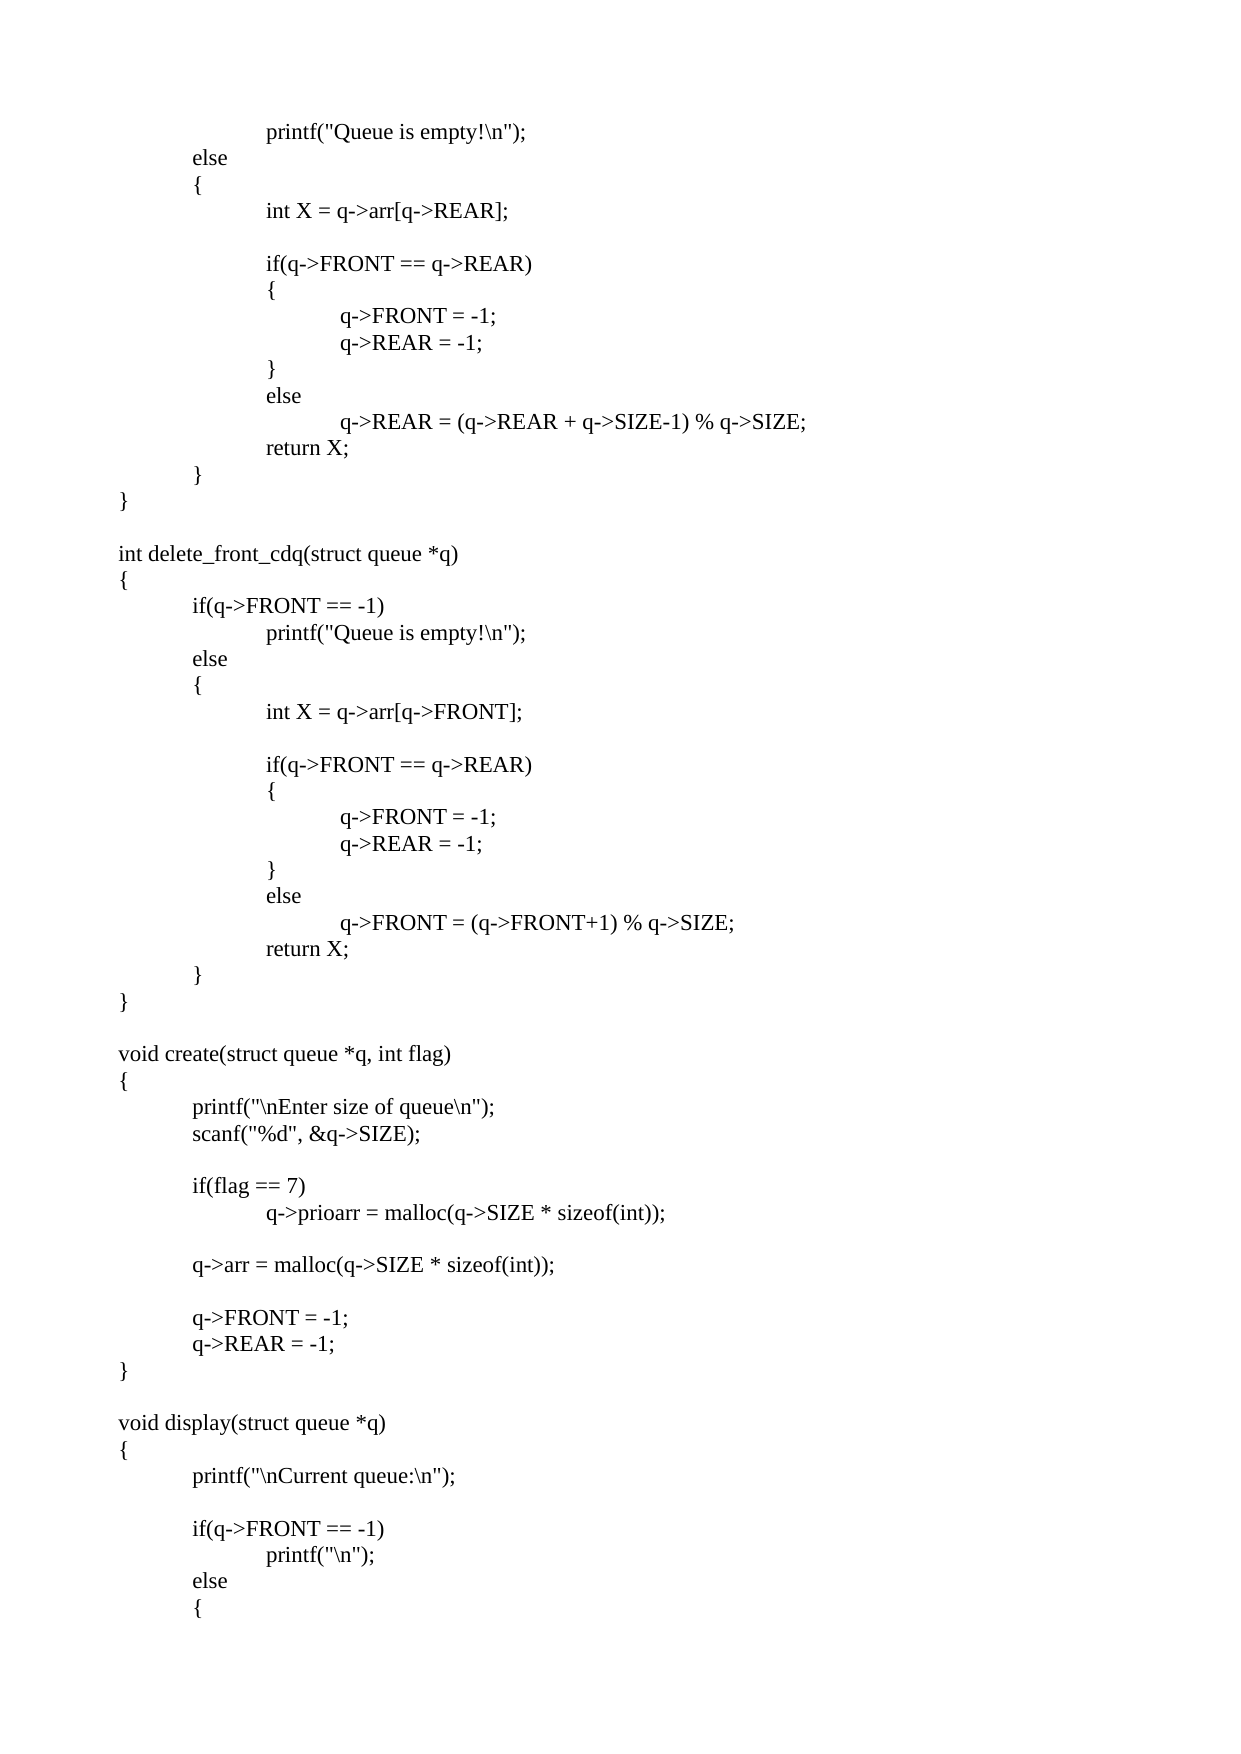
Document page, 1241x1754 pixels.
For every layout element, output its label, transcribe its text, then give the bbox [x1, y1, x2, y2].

text } [118, 355, 1122, 382]
text if(q->FRONT == q->REAR) [118, 250, 1122, 276]
text return X; [118, 434, 1122, 461]
text int delete_front_cdq(struct queue *q) [118, 540, 1122, 566]
text printf("Queue is empty!\n"); [118, 118, 1122, 144]
text q->FRONT = -1; [118, 803, 1122, 830]
text q->arr = malloc(q->SIZE * sizeof(int)); [118, 1251, 1122, 1278]
text else [118, 382, 1122, 408]
text else [118, 645, 1122, 672]
text { [118, 777, 1122, 803]
text int X = q->arr[q->FRONT]; [118, 698, 1122, 724]
text if(flag == 7) [118, 1172, 1122, 1199]
text q->FRONT = -1; [118, 1304, 1122, 1330]
text printf("\n"); [118, 1541, 1122, 1568]
text } [118, 988, 1122, 1014]
text { [118, 566, 1122, 592]
text { [118, 672, 1122, 698]
text } [118, 487, 1122, 513]
text scanf("%d", &q->SIZE); [118, 1119, 1122, 1146]
text if(q->FRONT == -1) [118, 1515, 1122, 1541]
text { [118, 276, 1122, 303]
text void display(struct queue *q) [118, 1409, 1122, 1436]
text printf("Queue is empty!\n"); [118, 619, 1122, 645]
text { [118, 1067, 1122, 1093]
text } [118, 461, 1122, 487]
text { [118, 171, 1122, 197]
text } [118, 1357, 1122, 1383]
text q->FRONT = (q->FRONT+1) % q->SIZE; [118, 909, 1122, 935]
text else [118, 144, 1122, 171]
text else [118, 1568, 1122, 1594]
text return X; [118, 935, 1122, 961]
text printf("\nEnter size of queue\n"); [118, 1093, 1122, 1119]
text q->REAR = -1; [118, 329, 1122, 355]
text } [118, 961, 1122, 988]
text { [118, 1436, 1122, 1462]
text q->prioarr = malloc(q->SIZE * sizeof(int)); [118, 1199, 1122, 1225]
text q->REAR = (q->REAR + q->SIZE-1) % q->SIZE; [118, 408, 1122, 434]
text printf("\nCurrent queue:\n"); [118, 1462, 1122, 1488]
text q->REAR = -1; [118, 830, 1122, 856]
text if(q->FRONT == -1) [118, 592, 1122, 619]
text q->REAR = -1; [118, 1330, 1122, 1357]
text } [118, 856, 1122, 882]
text q->FRONT = -1; [118, 303, 1122, 329]
text int X = q->arr[q->REAR]; [118, 197, 1122, 223]
text if(q->FRONT == q->REAR) [118, 751, 1122, 777]
text else [118, 882, 1122, 909]
text { [118, 1594, 1122, 1620]
text void create(struct queue *q, int flag) [118, 1041, 1122, 1067]
